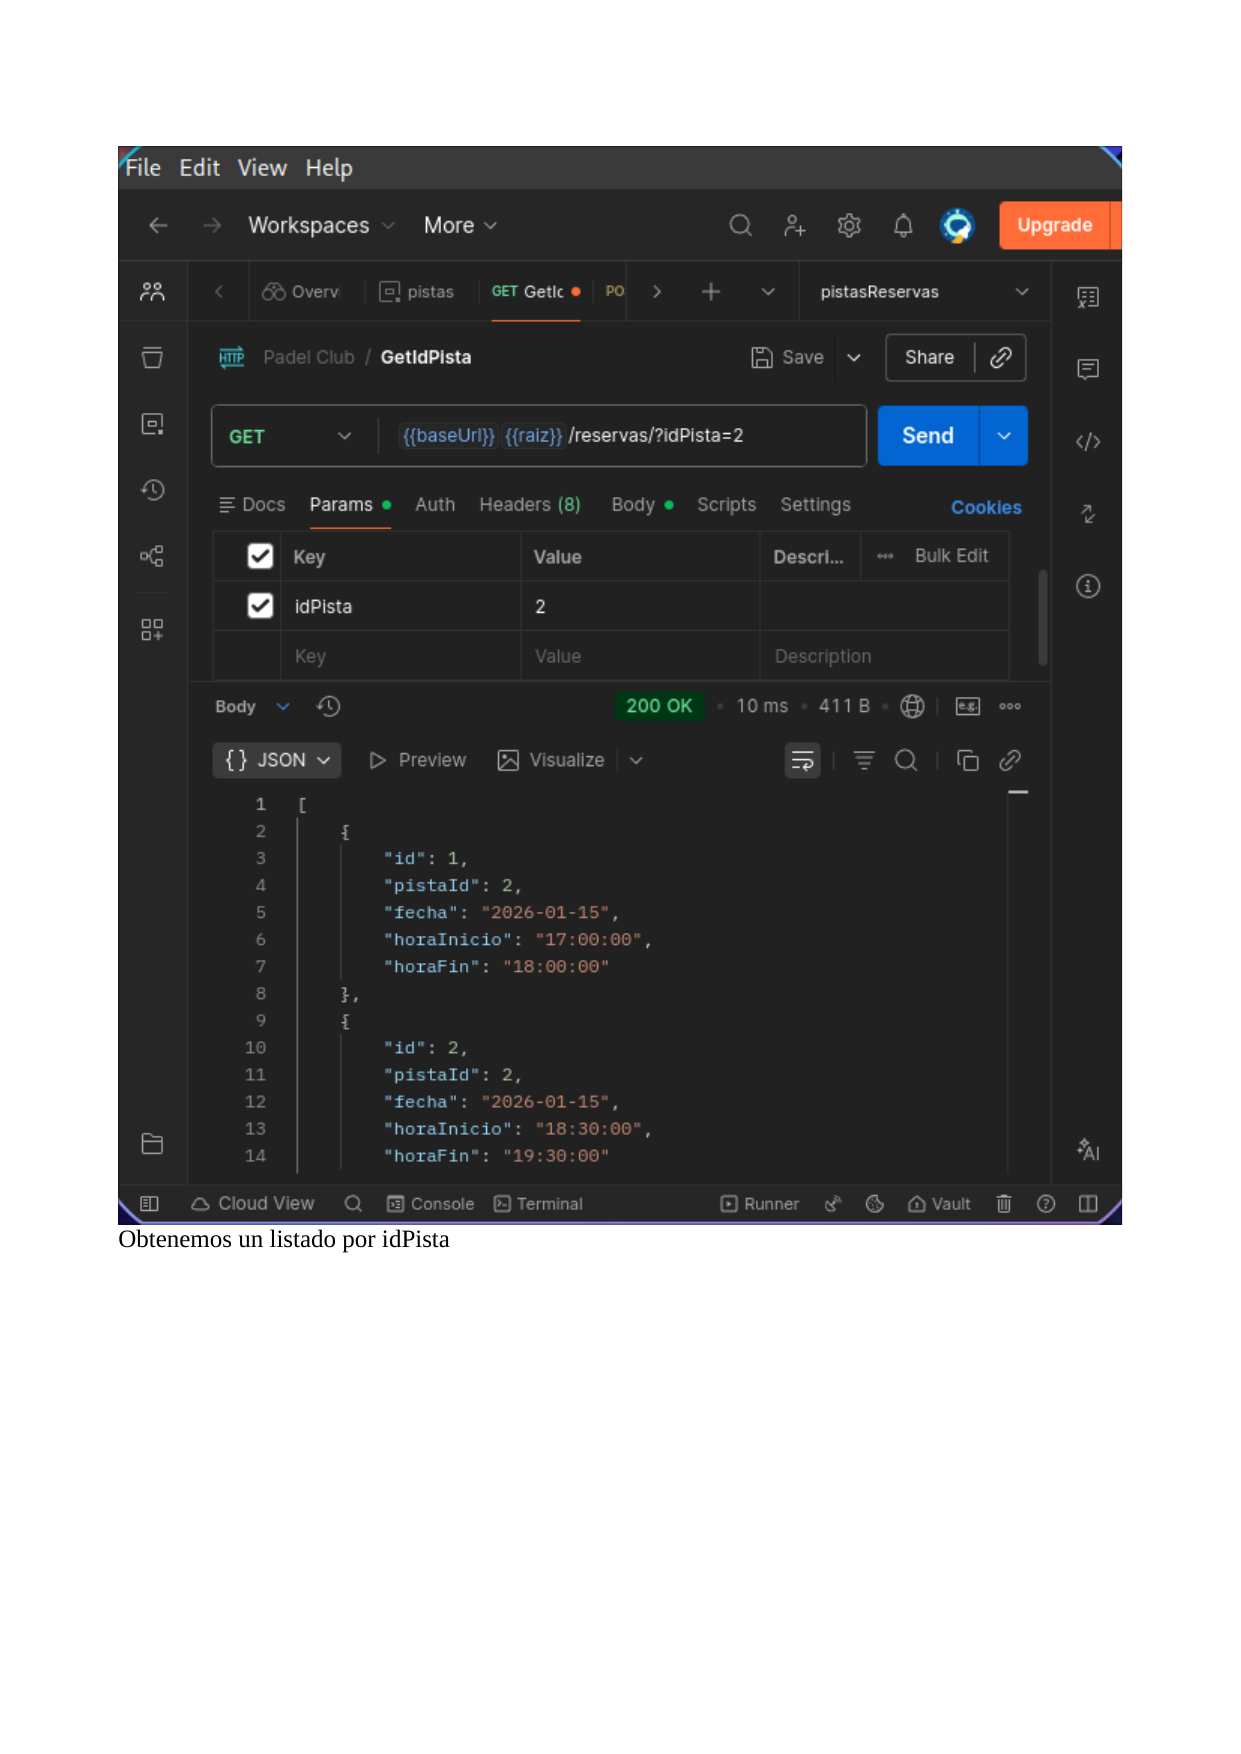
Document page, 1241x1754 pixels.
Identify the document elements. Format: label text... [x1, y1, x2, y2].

text Obtenemos un listado por idPista [118, 1225, 1122, 1253]
picture [118, 146, 1123, 1225]
